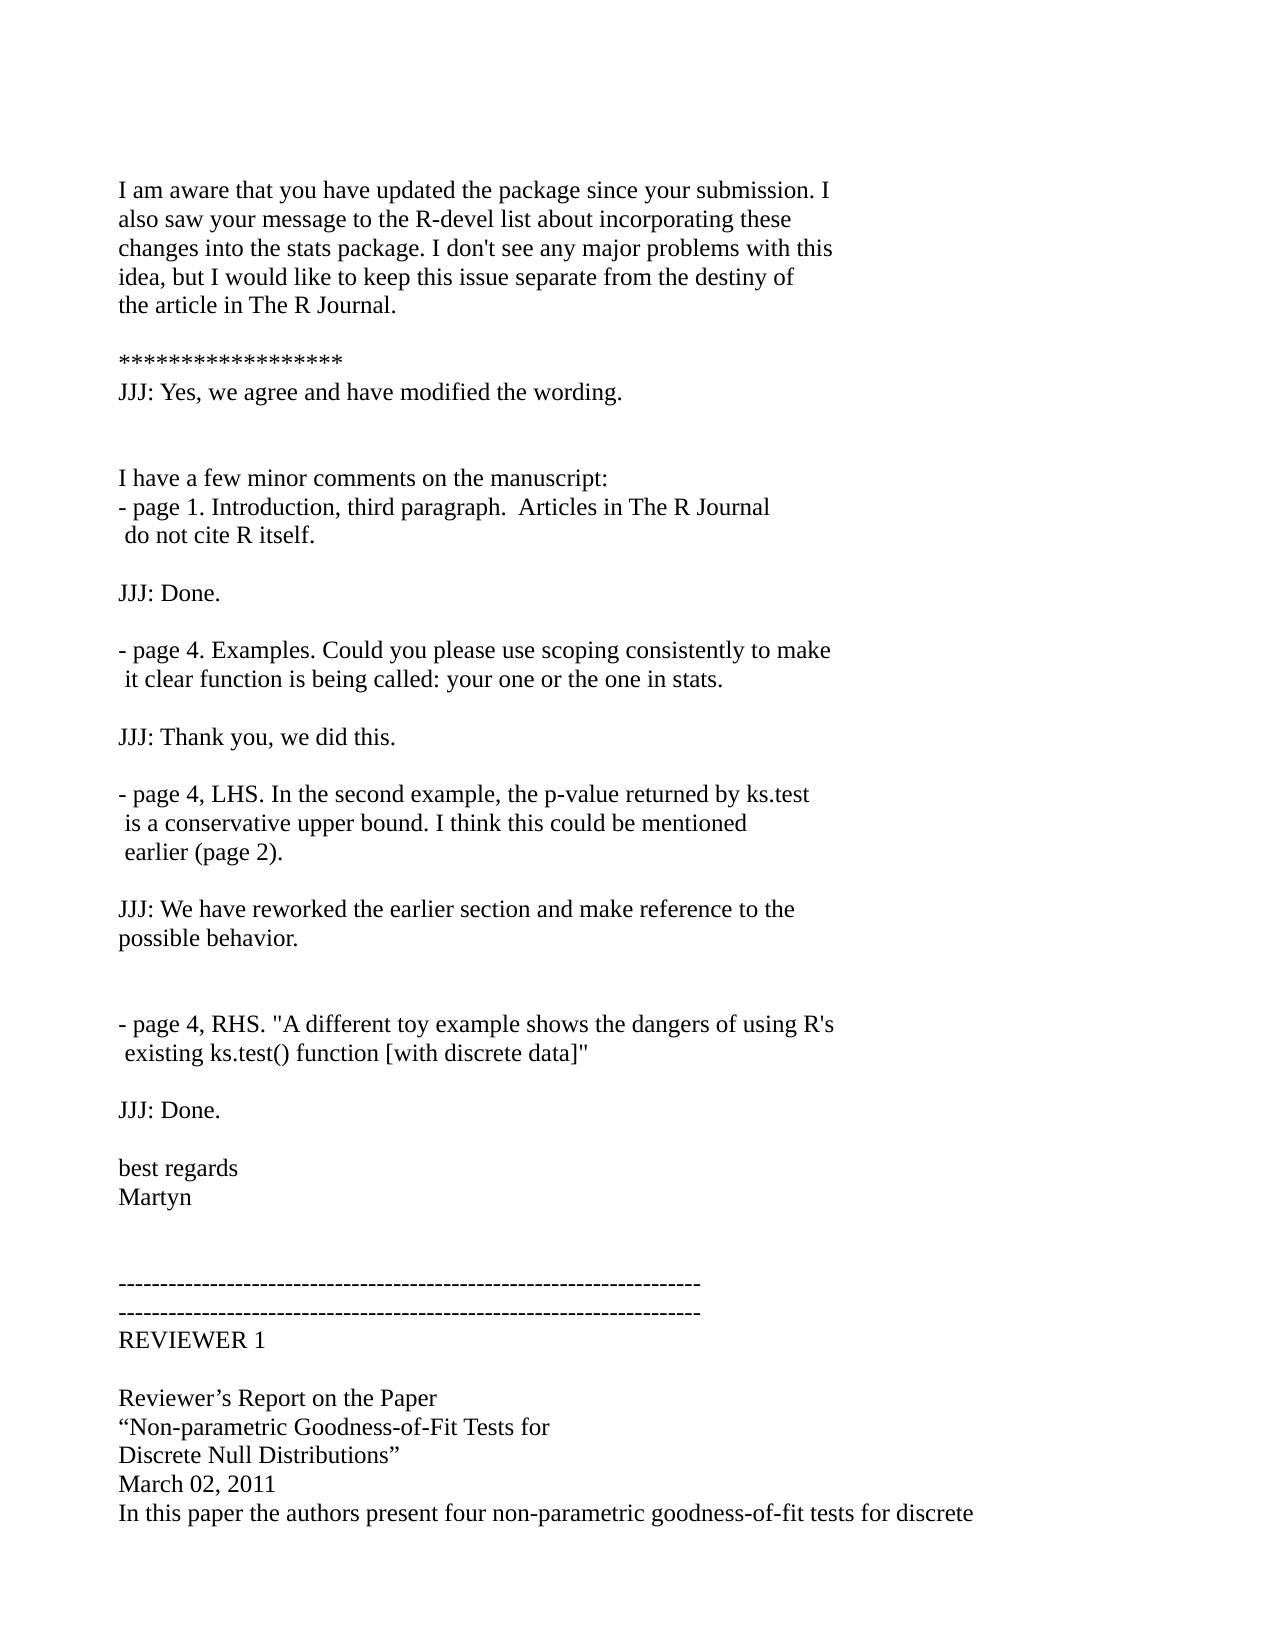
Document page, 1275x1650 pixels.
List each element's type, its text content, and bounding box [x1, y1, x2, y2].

text Discrete Null Distributions” [118, 1441, 1157, 1469]
text do not cite R itself. [118, 521, 1157, 549]
text ---------------------------------------------------------------------- [118, 1268, 1157, 1297]
text In this paper the authors present four non-parametric goodness-of-fit tests for discrete [118, 1498, 1157, 1527]
text JJJ: Done. [118, 578, 1157, 607]
text also saw your message to the R-devel list about incorporating these [118, 204, 1157, 233]
text JJJ: Thank you, we did this. [118, 722, 1157, 751]
text REVIEWER 1 [118, 1326, 1157, 1354]
text possible behavior. [118, 923, 1157, 952]
text idea, but I would like to keep this issue separate from the destiny of [118, 262, 1157, 291]
text - page 4. Examples. Could you please use scoping consistently to make [118, 636, 1157, 664]
text I have a few minor comments on the manuscript: [118, 463, 1157, 492]
text existing ks.test() function [with discrete data]" [118, 1038, 1157, 1067]
text Martyn [118, 1182, 1157, 1211]
text the article in The R Journal. [118, 291, 1157, 319]
text - page 4, RHS. "A different toy example shows the dangers of using R's [118, 1009, 1157, 1038]
text Reviewer’s Report on the Paper [118, 1383, 1157, 1412]
text best regards [118, 1153, 1157, 1182]
text - page 1. Introduction, third paragraph. Articles in The R Journal [118, 492, 1157, 521]
text JJJ: Done. [118, 1096, 1157, 1124]
text ****************** [118, 348, 1157, 377]
text changes into the stats package. I don't see any major problems with this [118, 233, 1157, 262]
text March 02, 2011 [118, 1469, 1157, 1498]
text “Non-parametric Goodness-of-Fit Tests for [118, 1412, 1157, 1441]
text JJJ: Yes, we agree and have modified the wording. [118, 377, 1157, 406]
text JJJ: We have reworked the earlier section and make reference to the [118, 894, 1157, 923]
text is a conservative upper bound. I think this could be mentioned [118, 808, 1157, 837]
text I am aware that you have updated the package since your submission. I [118, 176, 1157, 204]
text earlier (page 2). [118, 837, 1157, 866]
text it clear function is being called: your one or the one in stats. [118, 664, 1157, 693]
text ---------------------------------------------------------------------- [118, 1297, 1157, 1326]
text - page 4, LHS. In the second example, the p-value returned by ks.test [118, 779, 1157, 808]
